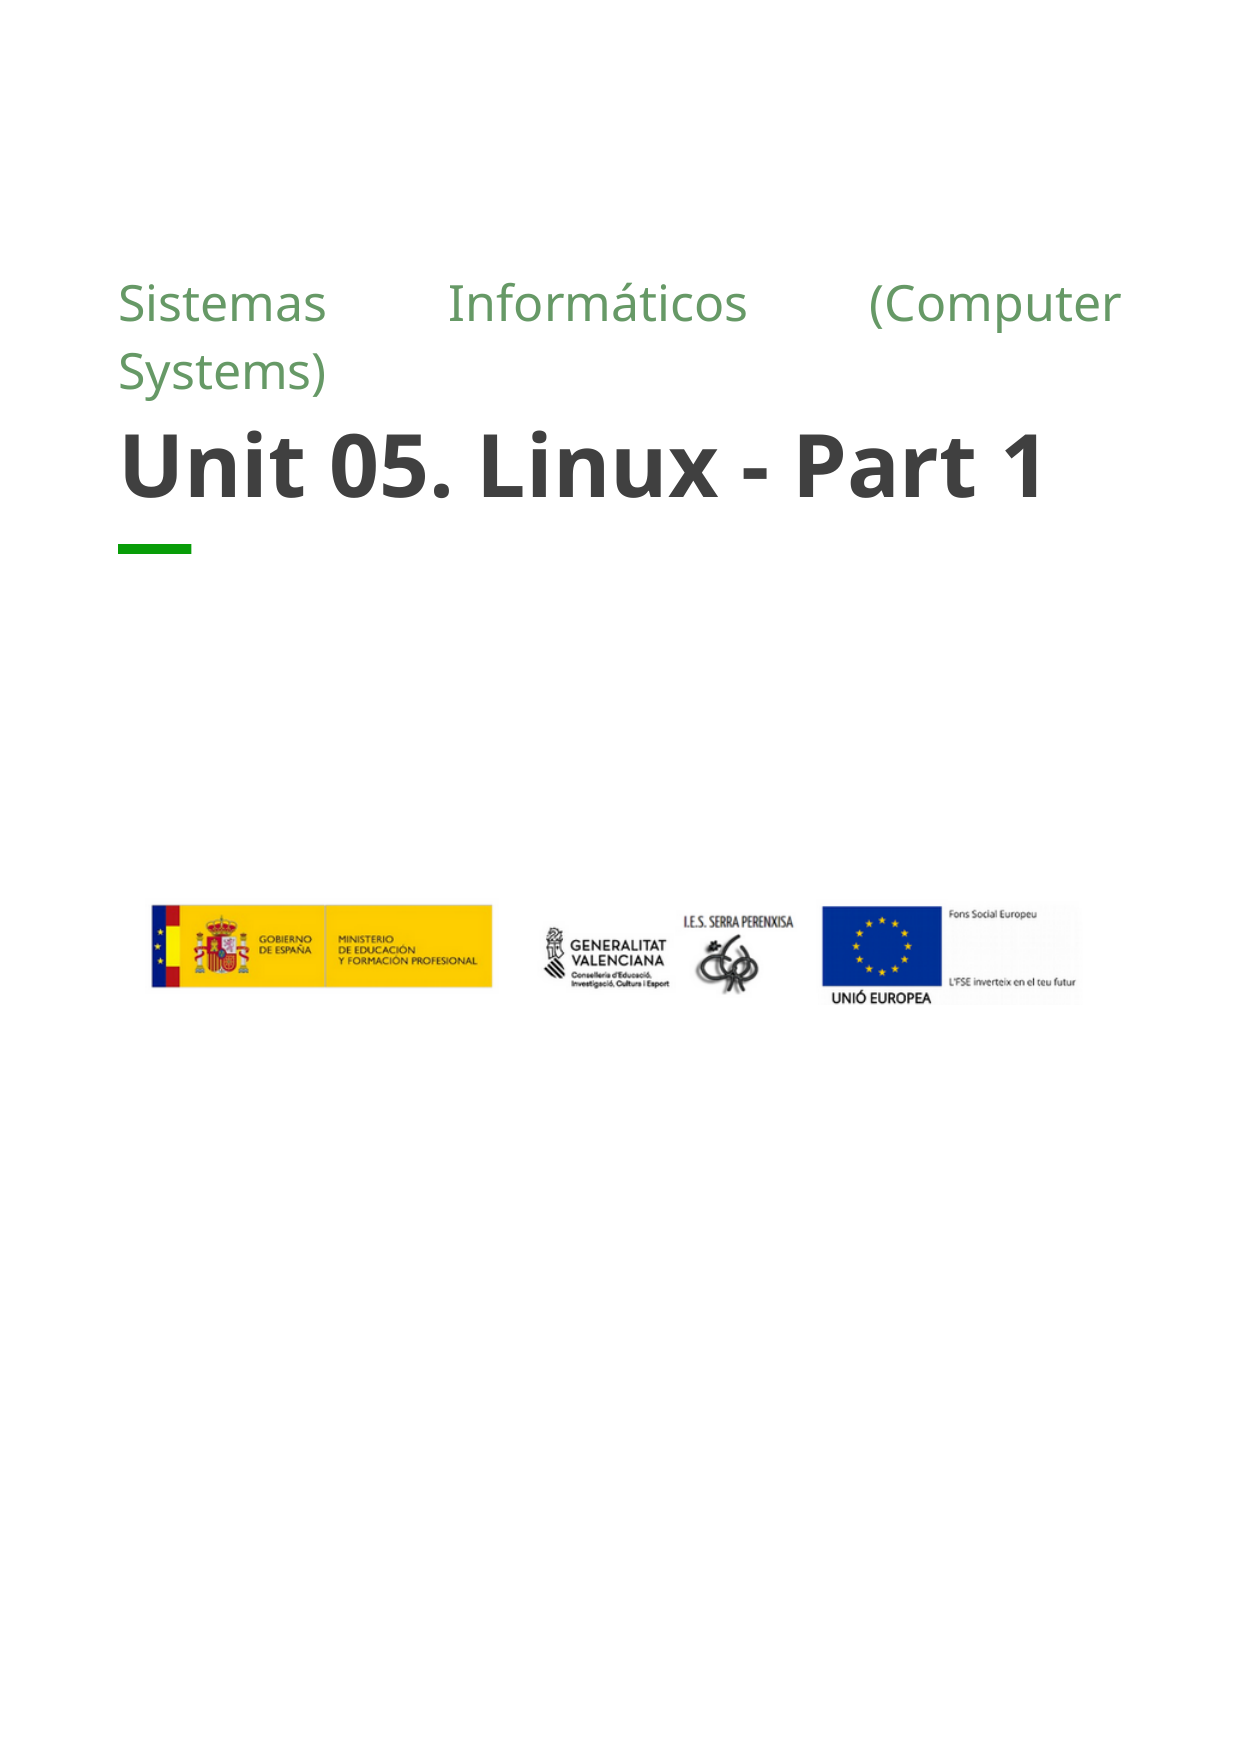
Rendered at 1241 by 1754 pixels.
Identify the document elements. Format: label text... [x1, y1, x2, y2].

picture [118, 885, 1123, 1005]
picture [118, 544, 192, 554]
title Sistemas Informáticos (Computer Systems) Unit 05. Linux - Part 1 [118, 268, 1122, 523]
